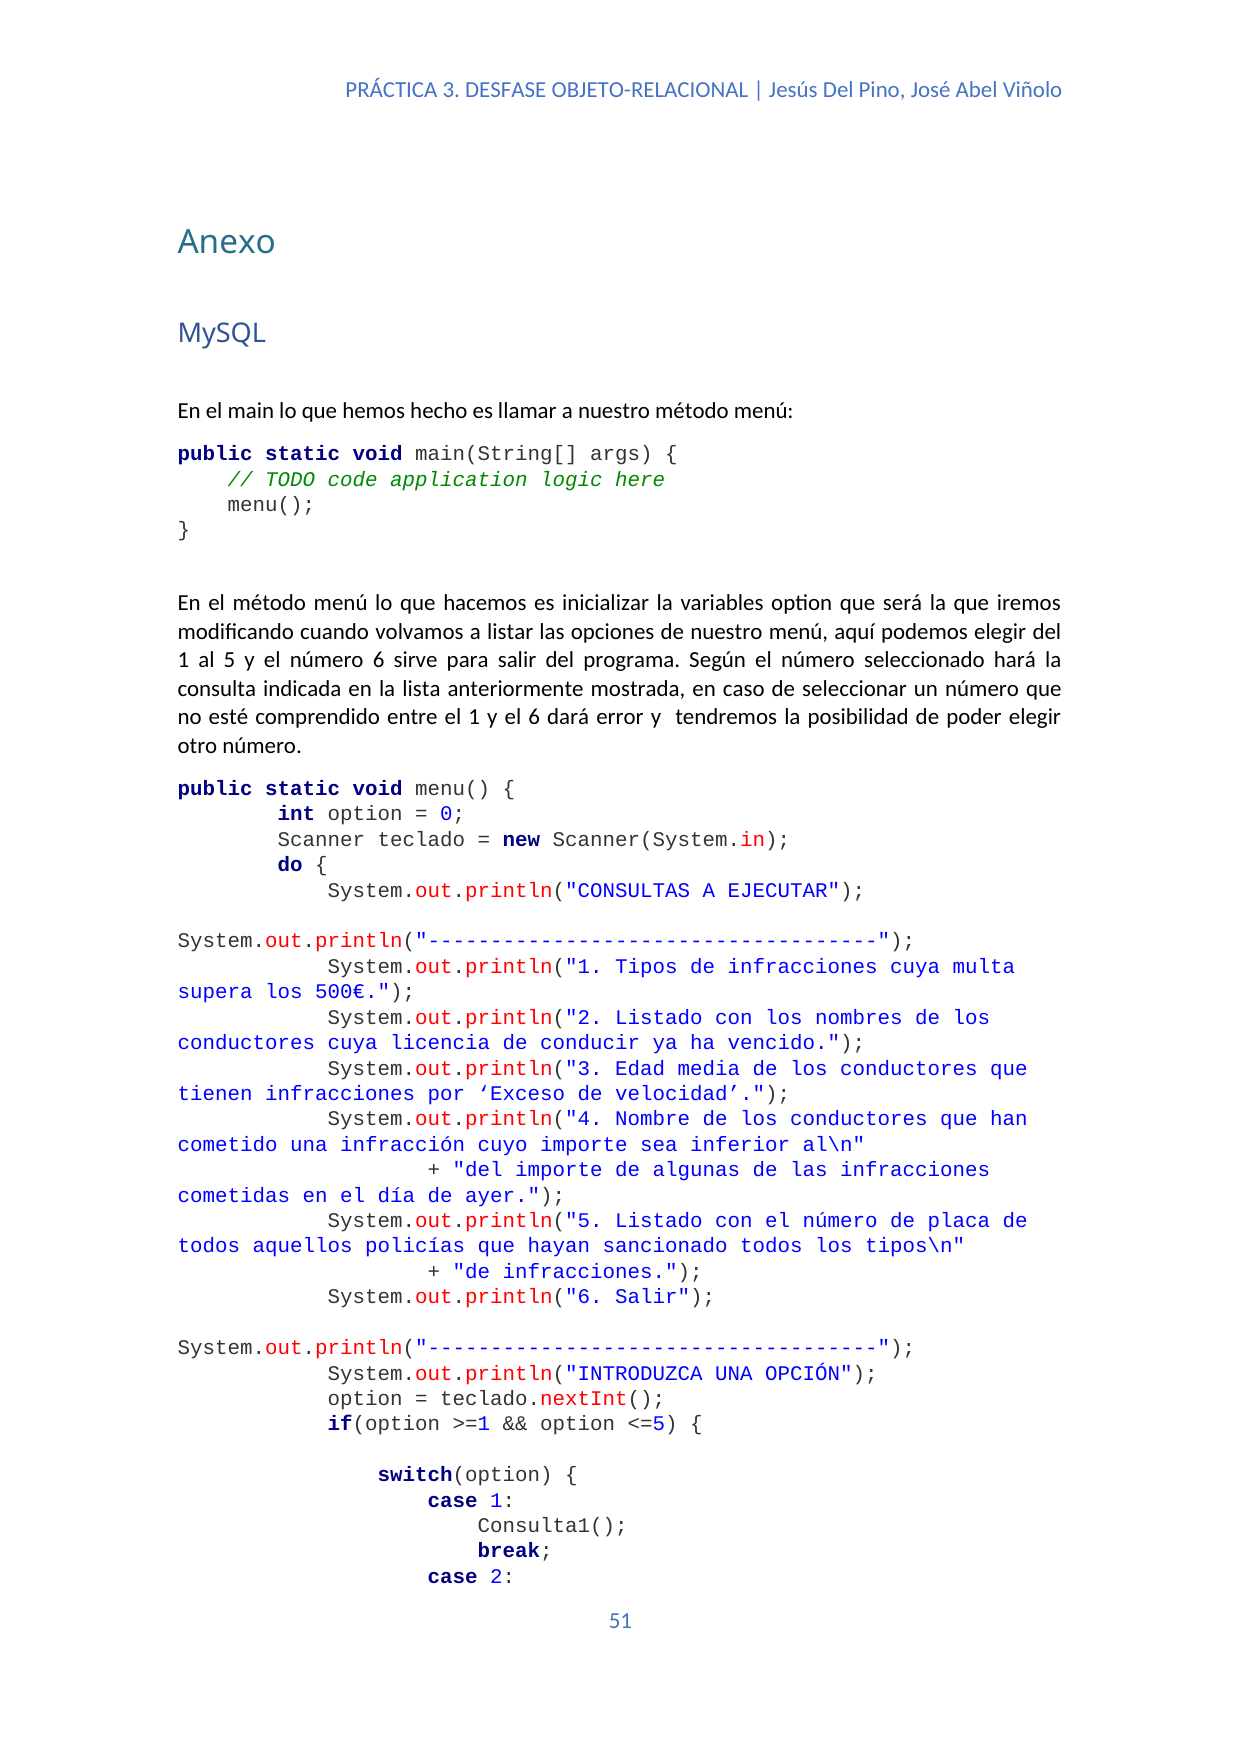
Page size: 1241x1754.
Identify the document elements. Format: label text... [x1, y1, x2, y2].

text En el método menú lo que hacemos es inicializar la variables option que será la que iremos modificando cuando volvamos a listar las opciones de nuestro menú, aquí podemos elegir del 1 al 5 y el número 6 sirve para salir del programa. Según el número seleccionado hará la consulta indicada en la lista anteriormente mostrada, en caso de seleccionar un número que no esté comprendido entre el 1 y el 6 dará error y tendremos la posibilidad de poder elegir otro número. [177, 588, 1063, 759]
text public static void menu() { [177, 776, 1063, 802]
text System.out.println("1. Tipos de infracciones cuya multa supera los 500€."); [177, 954, 1063, 1005]
text switch(option) { [177, 1462, 1063, 1488]
text En el main lo que hemos hecho es llamar a nuestro método menú: [177, 396, 1063, 424]
text // TODO code application logic here [177, 467, 1063, 492]
text case 2: [177, 1564, 1063, 1589]
text } [177, 518, 1063, 543]
text System.out.println("------------------------------------"); [177, 1310, 1063, 1361]
text System.out.println("2. Listado con los nombres de los conductores cuya licencia de conducir ya ha vencido."); [177, 1005, 1063, 1056]
text Scanner teclado = new Scanner(System.in); [177, 827, 1063, 852]
subtitle Anexo [177, 218, 1063, 263]
text public static void main(String[] args) { [177, 441, 1063, 467]
text + "de infracciones."); [177, 1259, 1063, 1284]
text System.out.println("INTRODUZCA UNA OPCIÓN"); [177, 1361, 1063, 1386]
text System.out.println("6. Salir"); [177, 1284, 1063, 1310]
text option = teclado.nextInt(); [177, 1386, 1063, 1412]
text case 1: [177, 1488, 1063, 1513]
text int option = 0; [177, 802, 1063, 827]
text System.out.println("CONSULTAS A EJECUTAR"); [177, 878, 1063, 903]
text break; [177, 1539, 1063, 1564]
text System.out.println("------------------------------------"); [177, 903, 1063, 954]
text menu(); [177, 492, 1063, 518]
text System.out.println("5. Listado con el número de placa de todos aquellos policías que hayan sancionado todos los tipos\n" [177, 1208, 1063, 1259]
text System.out.println("3. Edad media de los conductores que tienen infracciones por ‘Exceso de velocidad’."); [177, 1056, 1063, 1107]
subtitle MySQL [177, 313, 1063, 350]
text Consulta1(); [177, 1513, 1063, 1539]
text if(option >=1 && option <=5) { [177, 1412, 1063, 1437]
text do { [177, 852, 1063, 878]
text System.out.println("4. Nombre de los conductores que han cometido una infracción cuyo importe sea inferior al\n" [177, 1107, 1063, 1157]
text + "del importe de algunas de las infracciones cometidas en el día de ayer."); [177, 1157, 1063, 1208]
